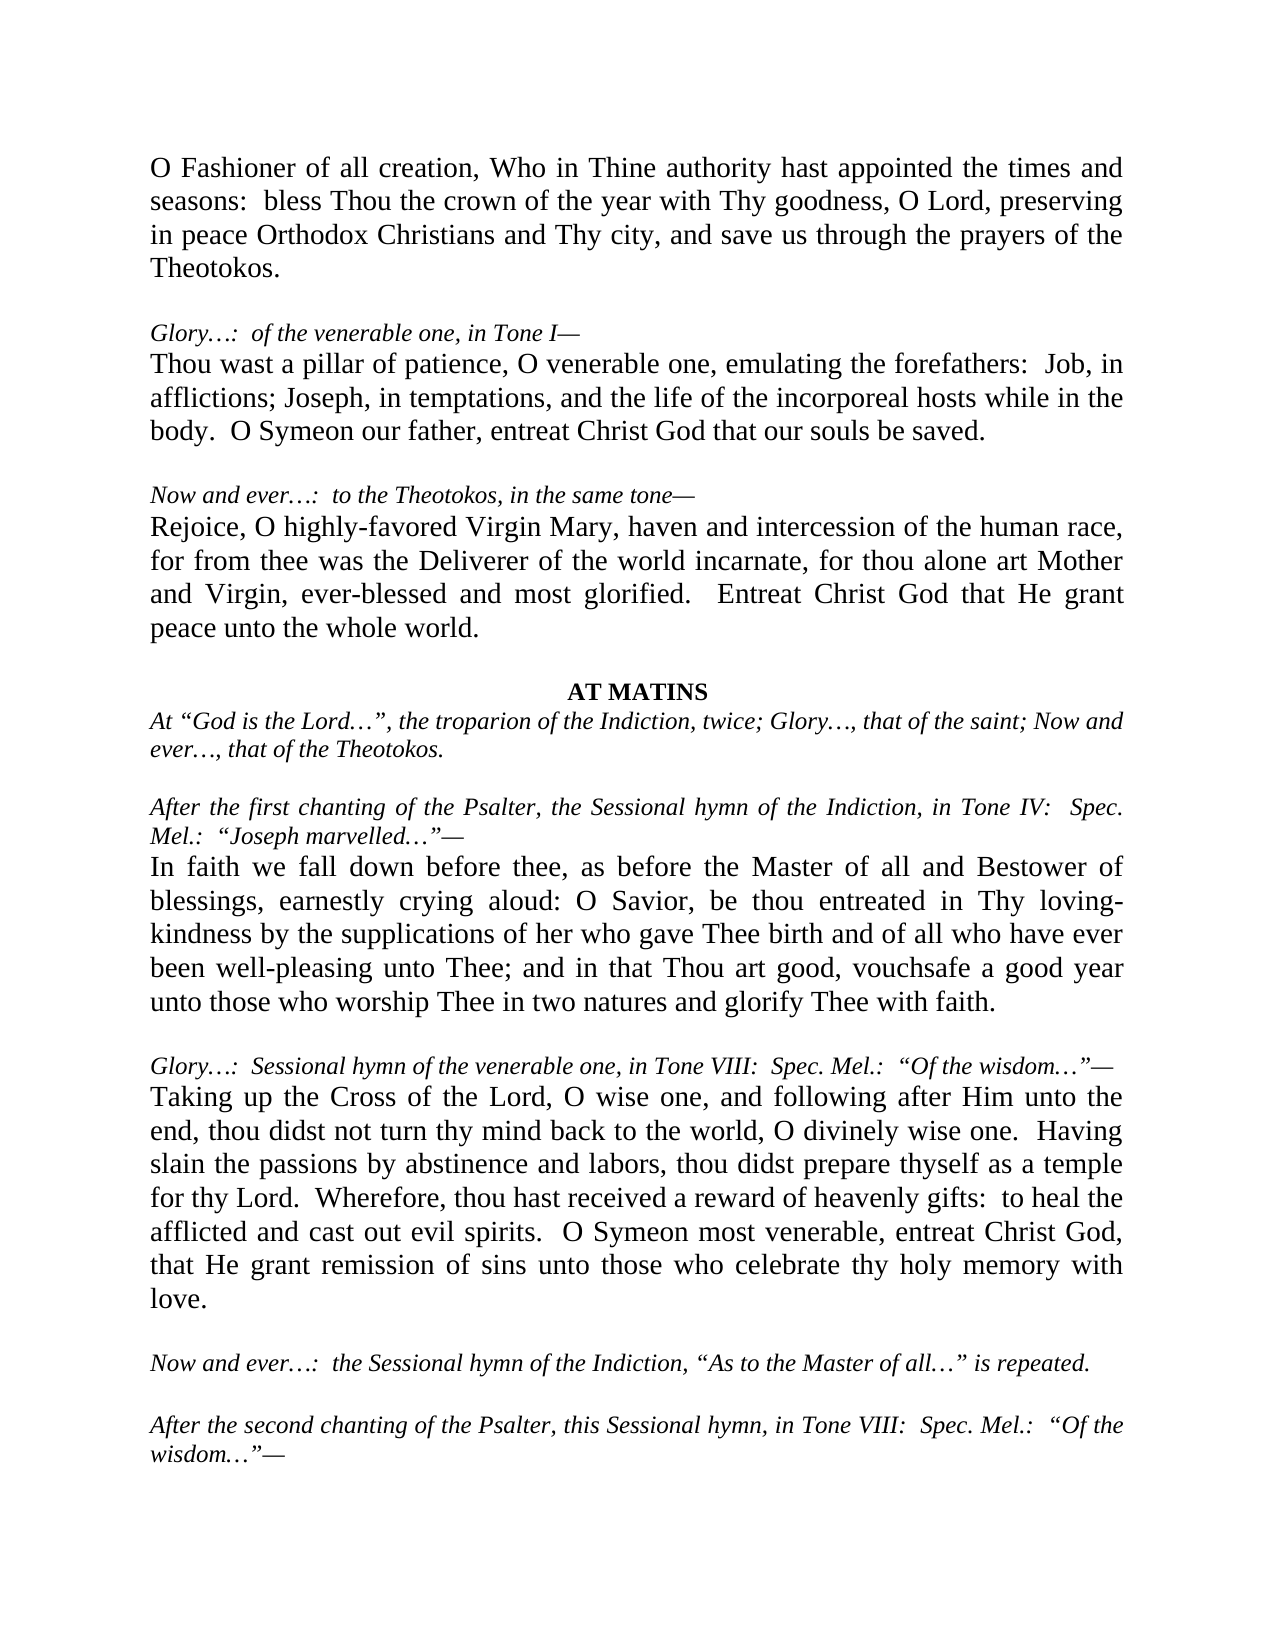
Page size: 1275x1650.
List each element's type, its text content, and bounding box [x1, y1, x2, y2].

text Thou wast a pillar of patience, O venerable one, emulating the forefathers: Job, in afflictions; Joseph, in temptations, and the life of the incorporeal hosts while in the body. O Symeon our father, entreat Christ God that our souls be saved. [150, 346, 1125, 447]
text O Fashioner of all creation, Who in Thine authority hast appointed the times and seasons: bless Thou the crown of the year with Thy goodness, O Lord, preserving in peace Orthodox Christians and Thy city, and save us through the prayers of the Theotokos. [150, 150, 1125, 284]
text Glory…: of the venerable one, in Tone I— [150, 318, 1125, 346]
text After the second chanting of the Psalter, this Sessional hymn, in Tone VIII: Spec. Mel.: “Of the wisdom…”— [150, 1410, 1125, 1468]
text Taking up the Cross of the Lord, O wise one, and following after Him unto the end, thou didst not turn thy mind back to the world, O divinely wise one. Having slain the passions by abstinence and labors, thou didst prepare thyself as a temple for thy Lord. Wherefore, thou hast received a reward of heavenly gifts: to heal the afflicted and cast out evil spirits. O Symeon most venerable, entreat Christ God, that He grant remission of sins unto those who celebrate thy holy memory with love. [150, 1079, 1125, 1314]
text Now and ever…: the Sessional hymn of the Indiction, “As to the Master of all…” is repeated. [150, 1348, 1125, 1377]
subtitle At Matins [150, 677, 1125, 706]
text Now and ever…: to the Theotokos, in the same tone— [150, 481, 1125, 509]
text Rejoice, O highly-favored Virgin Mary, haven and intercession of the human race, for from thee was the Deliverer of the world incarnate, for thou alone art Mother and Virgin, ever-blessed and most glorified. Entreat Christ God that He grant peace unto the whole world. [150, 509, 1125, 643]
text After the first chanting of the Psalter, the Sessional hymn of the Indiction, in Tone IV: Spec. Mel.: “Joseph marvelled…”— [150, 792, 1125, 849]
text Glory…: Sessional hymn of the venerable one, in Tone VIII: Spec. Mel.: “Of the wisdom…”— [150, 1051, 1125, 1079]
text In faith we fall down before thee, as before the Master of all and Bestower of blessings, earnestly crying aloud: O Savior, be thou entreated in Thy loving-kindness by the supplications of her who gave Thee birth and of all who have ever been well-pleasing unto Thee; and in that Thou art good, vouchsafe a good year unto those who worship Thee in two natures and glorify Thee with faith. [150, 849, 1125, 1017]
text At “God is the Lord…”, the troparion of the Indiction, twice; Glory…, that of the saint; Now and ever…, that of the Theotokos. [150, 706, 1125, 763]
